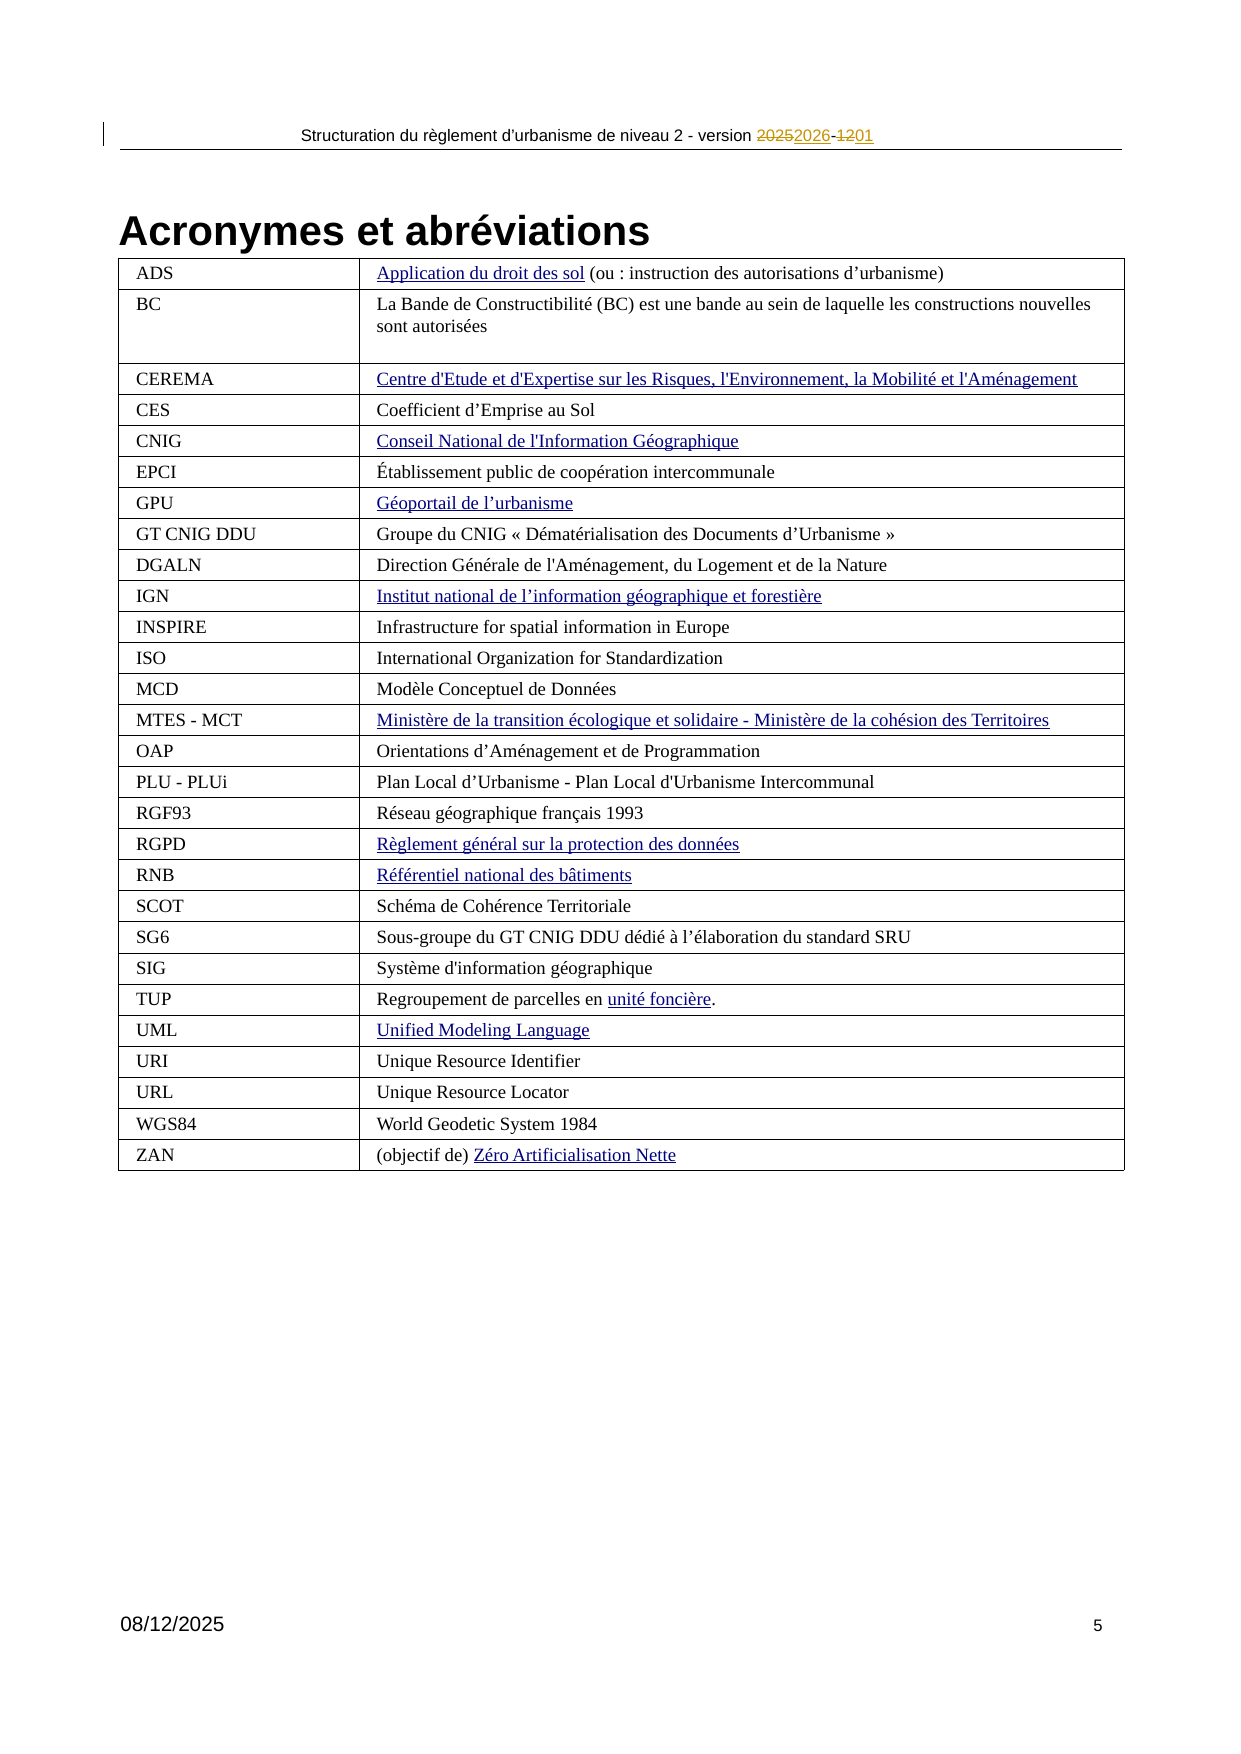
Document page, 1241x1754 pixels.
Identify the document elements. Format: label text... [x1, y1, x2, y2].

table_cell Unique Resource Locator [360, 1078, 1124, 1108]
table_cell Système d'information géographique [360, 954, 1124, 983]
table_cell SCOT [119, 891, 359, 921]
table_cell DGALN [119, 550, 359, 580]
table_cell UML [119, 1016, 359, 1046]
table_cell Conseil National de l'Information Géographique [360, 426, 1124, 456]
table_cell Regroupement de parcelles en unité foncière. [360, 985, 1124, 1014]
table_cell Référentiel national des bâtiments [360, 860, 1124, 890]
table_cell Établissement public de coopération intercommunale [360, 457, 1124, 487]
table_cell Plan Local d’Urbanisme - Plan Local d'Urbanisme Intercommunal [360, 767, 1124, 797]
table_cell World Geodetic System 1984 [360, 1109, 1124, 1139]
table_cell Sous-groupe du GT CNIG DDU dédié à l’élaboration du standard SRU [360, 922, 1124, 952]
table_cell Orientations d’Aménagement et de Programmation [360, 736, 1124, 766]
table_cell MTES - MCT [119, 705, 359, 735]
table_cell PLU - PLUi [119, 767, 359, 797]
table_cell Direction Générale de l'Aménagement, du Logement et de la Nature [360, 550, 1124, 580]
table_cell IGN [119, 581, 359, 611]
table_cell Institut national de l’information géographique et forestière [360, 581, 1124, 611]
table_cell RGF93 [119, 798, 359, 828]
table_cell EPCI [119, 457, 359, 487]
table_cell (objectif de) Zéro Artificialisation Nette [360, 1140, 1124, 1170]
table_header Application du droit des sol (ou : instruction des autorisations d’urbanisme) [360, 259, 1124, 288]
table_cell CNIG [119, 426, 359, 456]
table_cell CEREMA [119, 364, 359, 394]
table_cell INSPIRE [119, 612, 359, 642]
table_cell La Bande de Constructibilité (BC) est une bande au sein de laquelle les constructions nouvelles sont autorisées [360, 290, 1124, 363]
table_cell CES [119, 395, 359, 425]
table_cell OAP [119, 736, 359, 766]
table_cell SG6 [119, 922, 359, 952]
table_cell Centre d'Etude et d'Expertise sur les Risques, l'Environnement, la Mobilité et l'Aménagement [360, 364, 1124, 394]
text Acronymes et abréviations [118, 207, 1116, 254]
table_cell ZAN [119, 1140, 359, 1170]
table_cell Règlement général sur la protection des données [360, 829, 1124, 859]
table_cell WGS84 [119, 1109, 359, 1139]
table_cell RGPD [119, 829, 359, 859]
table_cell Unified Modeling Language [360, 1016, 1124, 1046]
table_cell Modèle Conceptuel de Données [360, 674, 1124, 704]
table_cell Schéma de Cohérence Territoriale [360, 891, 1124, 921]
table_cell Groupe du CNIG « Dématérialisation des Documents d’Urbanisme » [360, 519, 1124, 549]
table_cell BC [119, 290, 359, 363]
table_cell Réseau géographique français 1993 [360, 798, 1124, 828]
table_cell GPU [119, 488, 359, 518]
table_cell International Organization for Standardization [360, 643, 1124, 673]
table_cell Unique Resource Identifier [360, 1047, 1124, 1077]
table_cell URL [119, 1078, 359, 1108]
table_cell SIG [119, 954, 359, 983]
table_cell URI [119, 1047, 359, 1077]
table_cell Géoportail de l’urbanisme [360, 488, 1124, 518]
table_cell MCD [119, 674, 359, 704]
table_cell ISO [119, 643, 359, 673]
table_cell Infrastructure for spatial information in Europe [360, 612, 1124, 642]
table_cell GT CNIG DDU [119, 519, 359, 549]
table_cell TUP [119, 985, 359, 1014]
table_cell RNB [119, 860, 359, 890]
table_header ADS [119, 259, 359, 288]
table_cell Ministère de la transition écologique et solidaire - Ministère de la cohésion des Territoires [360, 705, 1124, 735]
table_cell Coefficient d’Emprise au Sol [360, 395, 1124, 425]
